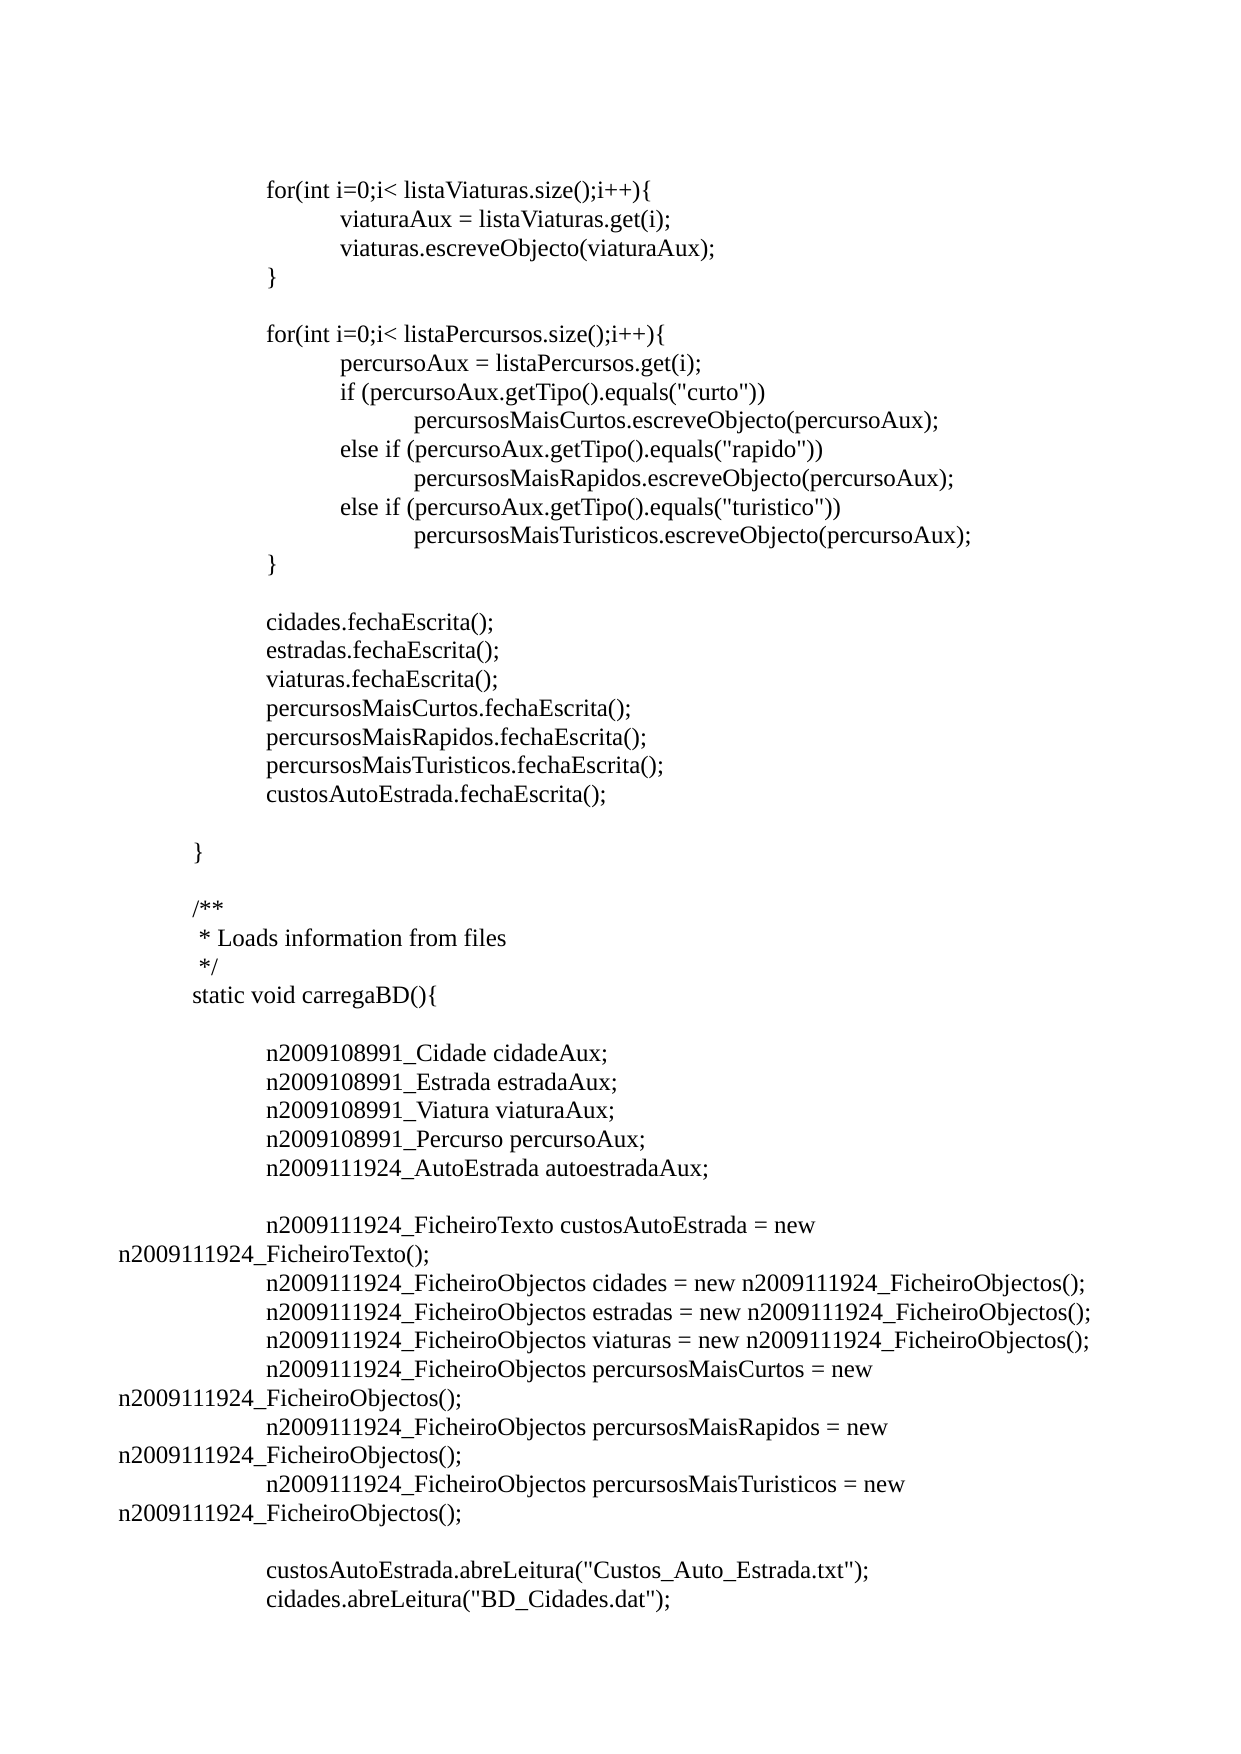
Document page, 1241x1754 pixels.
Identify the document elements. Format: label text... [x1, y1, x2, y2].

text n2009111924_FicheiroObjectos cidades = new n2009111924_FicheiroObjectos(); [118, 1268, 1122, 1297]
text static void carregaBD(){ [118, 981, 1122, 1009]
text viaturas.fechaEscrita(); [118, 664, 1122, 693]
text n2009111924_AutoEstrada autoestradaAux; [118, 1153, 1122, 1182]
text } [118, 837, 1122, 866]
text viaturas.escreveObjecto(viaturaAux); [118, 233, 1122, 262]
text if (percursoAux.getTipo().equals("curto")) [118, 377, 1122, 406]
text n2009111924_FicheiroObjectos percursosMaisRapidos = new n2009111924_FicheiroObjectos(); [118, 1412, 1122, 1469]
text n2009108991_Cidade cidadeAux; [118, 1038, 1122, 1067]
text else if (percursoAux.getTipo().equals("rapido")) [118, 434, 1122, 463]
text n2009111924_FicheiroObjectos percursosMaisTuristicos = new n2009111924_FicheiroObjectos(); [118, 1469, 1122, 1527]
text n2009111924_FicheiroTexto custosAutoEstrada = new n2009111924_FicheiroTexto(); [118, 1211, 1122, 1268]
text for(int i=0;i< listaPercursos.size();i++){ [118, 319, 1122, 348]
text estradas.fechaEscrita(); [118, 636, 1122, 664]
text for(int i=0;i< listaViaturas.size();i++){ [118, 176, 1122, 204]
text percursosMaisTuristicos.escreveObjecto(percursoAux); [118, 521, 1122, 549]
text } [118, 549, 1122, 578]
text custosAutoEstrada.abreLeitura("Custos_Auto_Estrada.txt"); [118, 1556, 1122, 1584]
text percursosMaisRapidos.fechaEscrita(); [118, 722, 1122, 751]
text percursosMaisCurtos.fechaEscrita(); [118, 693, 1122, 722]
text n2009111924_FicheiroObjectos percursosMaisCurtos = new n2009111924_FicheiroObjectos(); [118, 1354, 1122, 1412]
text } [118, 262, 1122, 291]
text n2009108991_Estrada estradaAux; [118, 1067, 1122, 1096]
text else if (percursoAux.getTipo().equals("turistico")) [118, 492, 1122, 521]
text * Loads information from files [118, 923, 1122, 952]
text viaturaAux = listaViaturas.get(i); [118, 204, 1122, 233]
text cidades.abreLeitura("BD_Cidades.dat"); [118, 1584, 1122, 1613]
text custosAutoEstrada.fechaEscrita(); [118, 779, 1122, 808]
text n2009111924_FicheiroObjectos viaturas = new n2009111924_FicheiroObjectos(); [118, 1326, 1122, 1354]
text n2009108991_Viatura viaturaAux; [118, 1096, 1122, 1124]
text n2009111924_FicheiroObjectos estradas = new n2009111924_FicheiroObjectos(); [118, 1297, 1122, 1326]
text percursoAux = listaPercursos.get(i); [118, 348, 1122, 377]
text percursosMaisTuristicos.fechaEscrita(); [118, 751, 1122, 779]
text */ [118, 952, 1122, 981]
text percursosMaisCurtos.escreveObjecto(percursoAux); [118, 406, 1122, 434]
text n2009108991_Percurso percursoAux; [118, 1124, 1122, 1153]
text cidades.fechaEscrita(); [118, 607, 1122, 636]
text percursosMaisRapidos.escreveObjecto(percursoAux); [118, 463, 1122, 492]
text /** [118, 894, 1122, 923]
